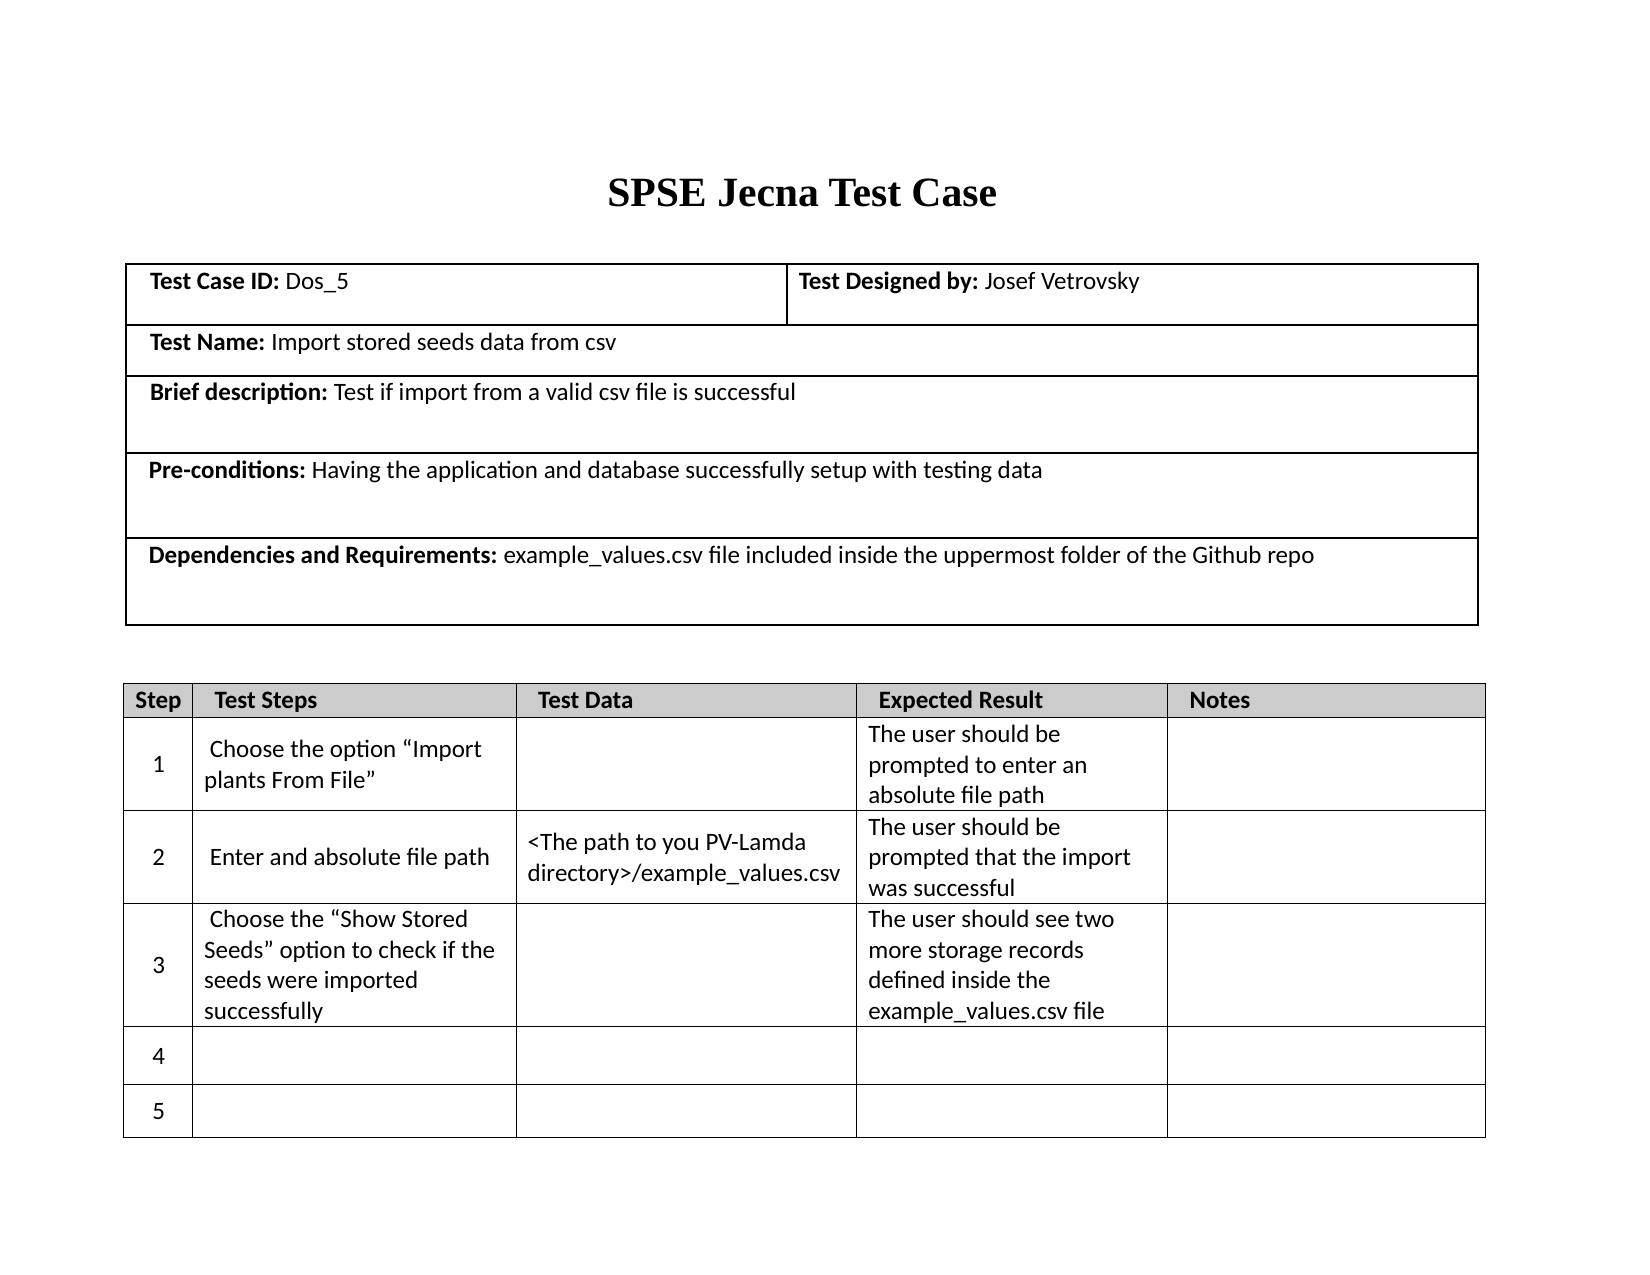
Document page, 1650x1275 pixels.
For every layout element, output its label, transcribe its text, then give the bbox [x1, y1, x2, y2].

table_cell 4 [124, 1027, 192, 1083]
table_cell [517, 1027, 856, 1083]
table_cell The user should be prompted to enter an absolute file path [857, 718, 1167, 810]
table_cell Enter and absolute file path [193, 811, 516, 902]
table_cell [193, 1027, 516, 1083]
table_cell [517, 1085, 856, 1137]
table_cell [1168, 1085, 1485, 1137]
table_cell Choose the option “Import plants From File” [193, 718, 516, 810]
table_cell Brief description: Test if import from a valid csv file is successful [127, 377, 1477, 452]
table_header [126, 73, 1478, 119]
table_header Test Steps [193, 684, 516, 717]
table_cell [857, 1027, 1167, 1083]
table_cell Test Designed by: Josef Vetrovsky [788, 265, 1477, 324]
table_header Expected Result [857, 684, 1167, 717]
table_cell <The path to you PV-Lamda directory>/example_values.csv [517, 811, 856, 902]
table_cell [1168, 904, 1485, 1026]
table_cell 3 [124, 904, 192, 1026]
table_cell 1 [124, 718, 192, 810]
table_cell [1168, 1027, 1485, 1083]
table_header Notes [1168, 684, 1485, 717]
table_cell Dependencies and Requirements: example_values.csv file included inside the uppermost folder of the Github repo [127, 539, 1477, 624]
table_cell [193, 1085, 516, 1137]
table_cell The user should see two more storage records defined inside the example_values.csv file [857, 904, 1167, 1026]
table_cell 5 [124, 1085, 192, 1137]
table_cell [1168, 811, 1485, 902]
table_cell Test Case ID: Dos_5 [127, 265, 786, 324]
table_cell The user should be prompted that the import was successful [857, 811, 1167, 902]
table_cell Choose the “Show Stored Seeds” option to check if the seeds were imported successfully [193, 904, 516, 1026]
table_cell [517, 904, 856, 1026]
table_cell [857, 1085, 1167, 1137]
table_cell [517, 718, 856, 810]
table_header Test Data [517, 684, 856, 717]
table_cell 2 [124, 811, 192, 902]
table_header Step [124, 684, 192, 717]
table_cell [1168, 718, 1485, 810]
table_cell Pre-conditions: Having the application and database successfully setup with testing data [127, 454, 1477, 537]
table_cell SPSE Jecna Test Case [126, 119, 1478, 263]
table_cell Test Name: Import stored seeds data from csv [127, 326, 1477, 374]
